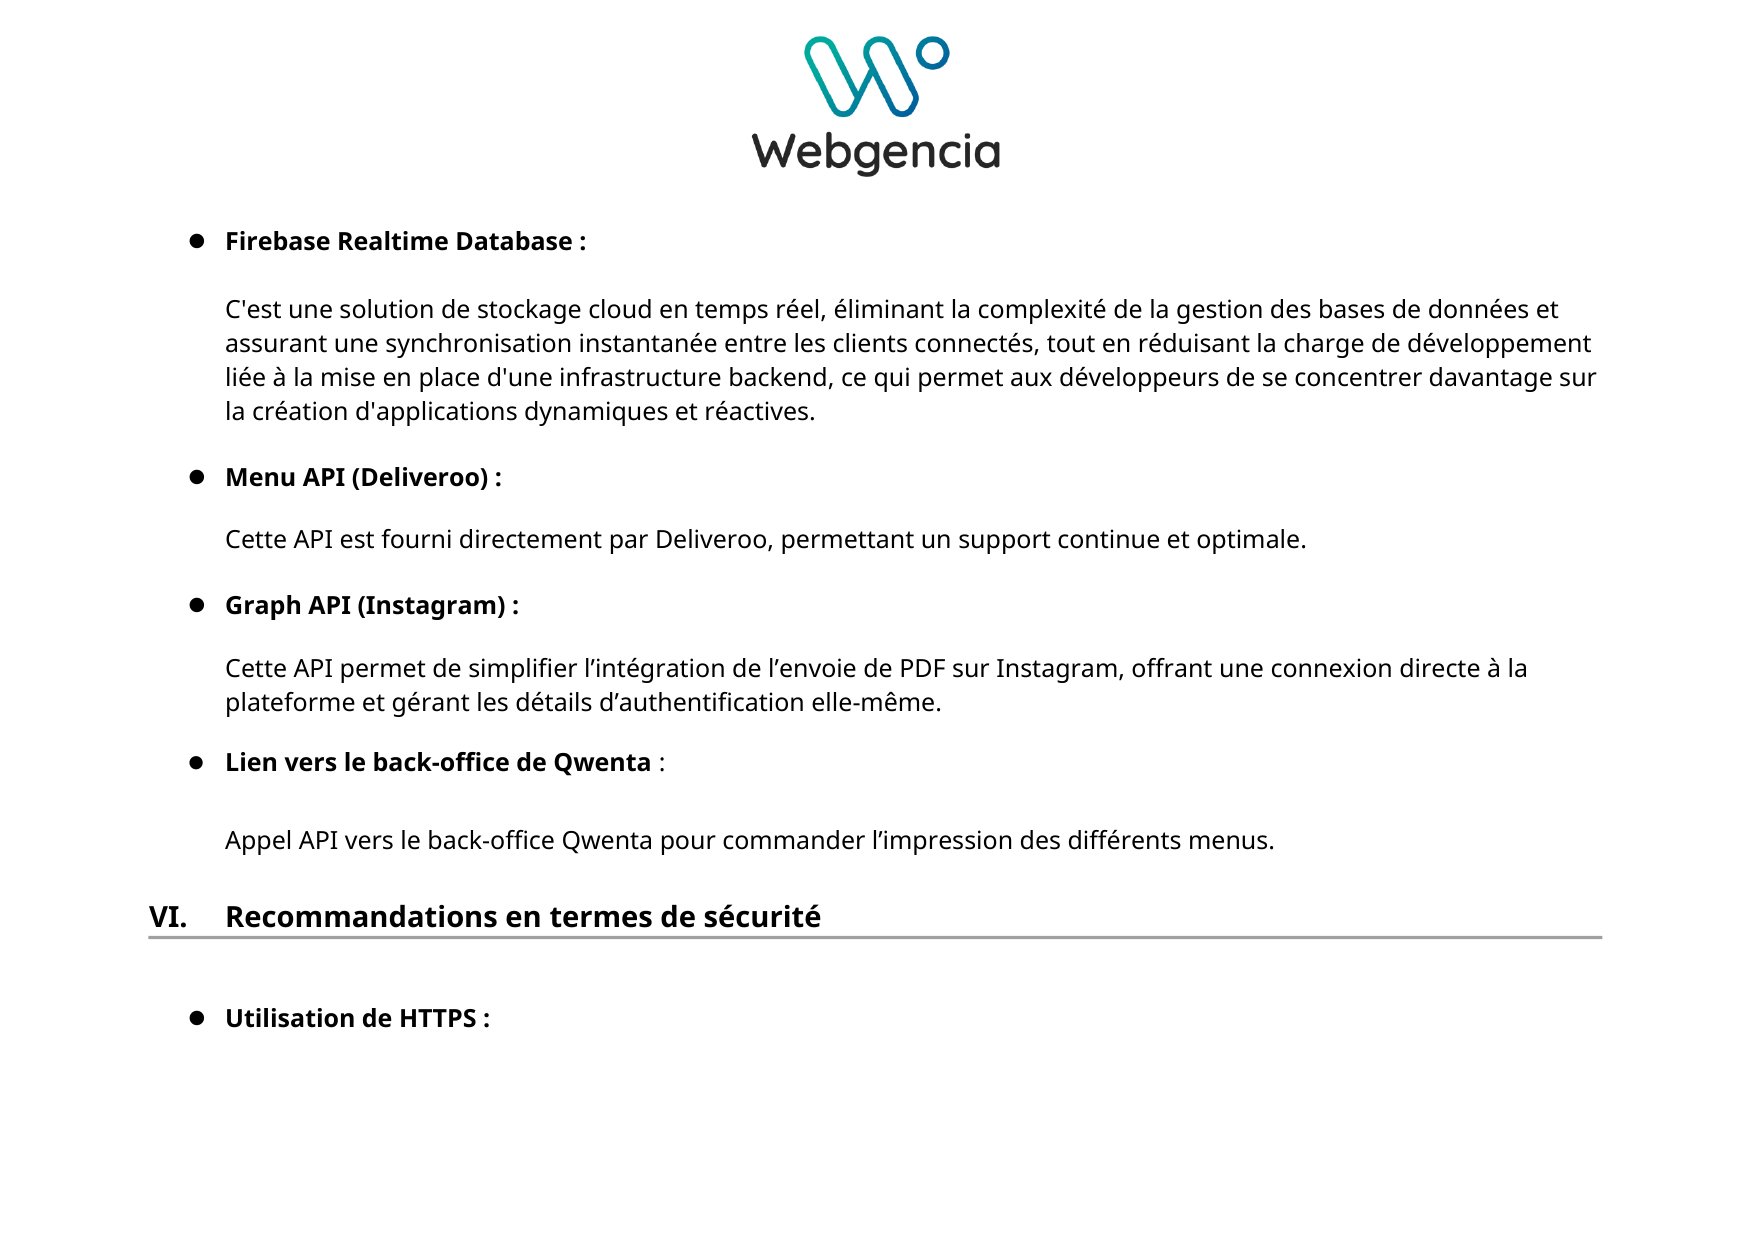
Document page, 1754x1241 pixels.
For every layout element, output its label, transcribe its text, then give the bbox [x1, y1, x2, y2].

list Menu API (Deliveroo) : [187, 459, 1604, 493]
list Firebase Realtime Database : [187, 224, 1604, 258]
list Recommandations en termes de sécurité [187, 896, 1604, 936]
picture [710, 23, 1043, 190]
text Appel API vers le back-office Qwenta pour commander l’impression des différents menus. [187, 823, 1604, 857]
text C'est une solution de stockage cloud en temps réel, éliminant la complexité de la gestion des bases de données et assurant une synchronisation instantanée entre les clients connectés, tout en réduisant la charge de développement liée à la mise en place d'une infrastructure backend, ce qui permet aux développeurs de se concentrer davantage sur la création d'applications dynamiques et réactives. [225, 258, 1604, 428]
text Cette API est fourni directement par Deliveroo, permettant un support continue et optimale. [225, 522, 1604, 556]
list Graph API (Instagram) : [187, 587, 1604, 621]
text Cette API permet de simplifier l’intégration de l’envoie de PDF sur Instagram, offrant une connexion directe à la plateforme et gérant les détails d’authentification elle-même. [225, 650, 1604, 718]
list Utilisation de HTTPS : [187, 1000, 1604, 1034]
list Lien vers le back-office de Qwenta : [187, 745, 1604, 779]
